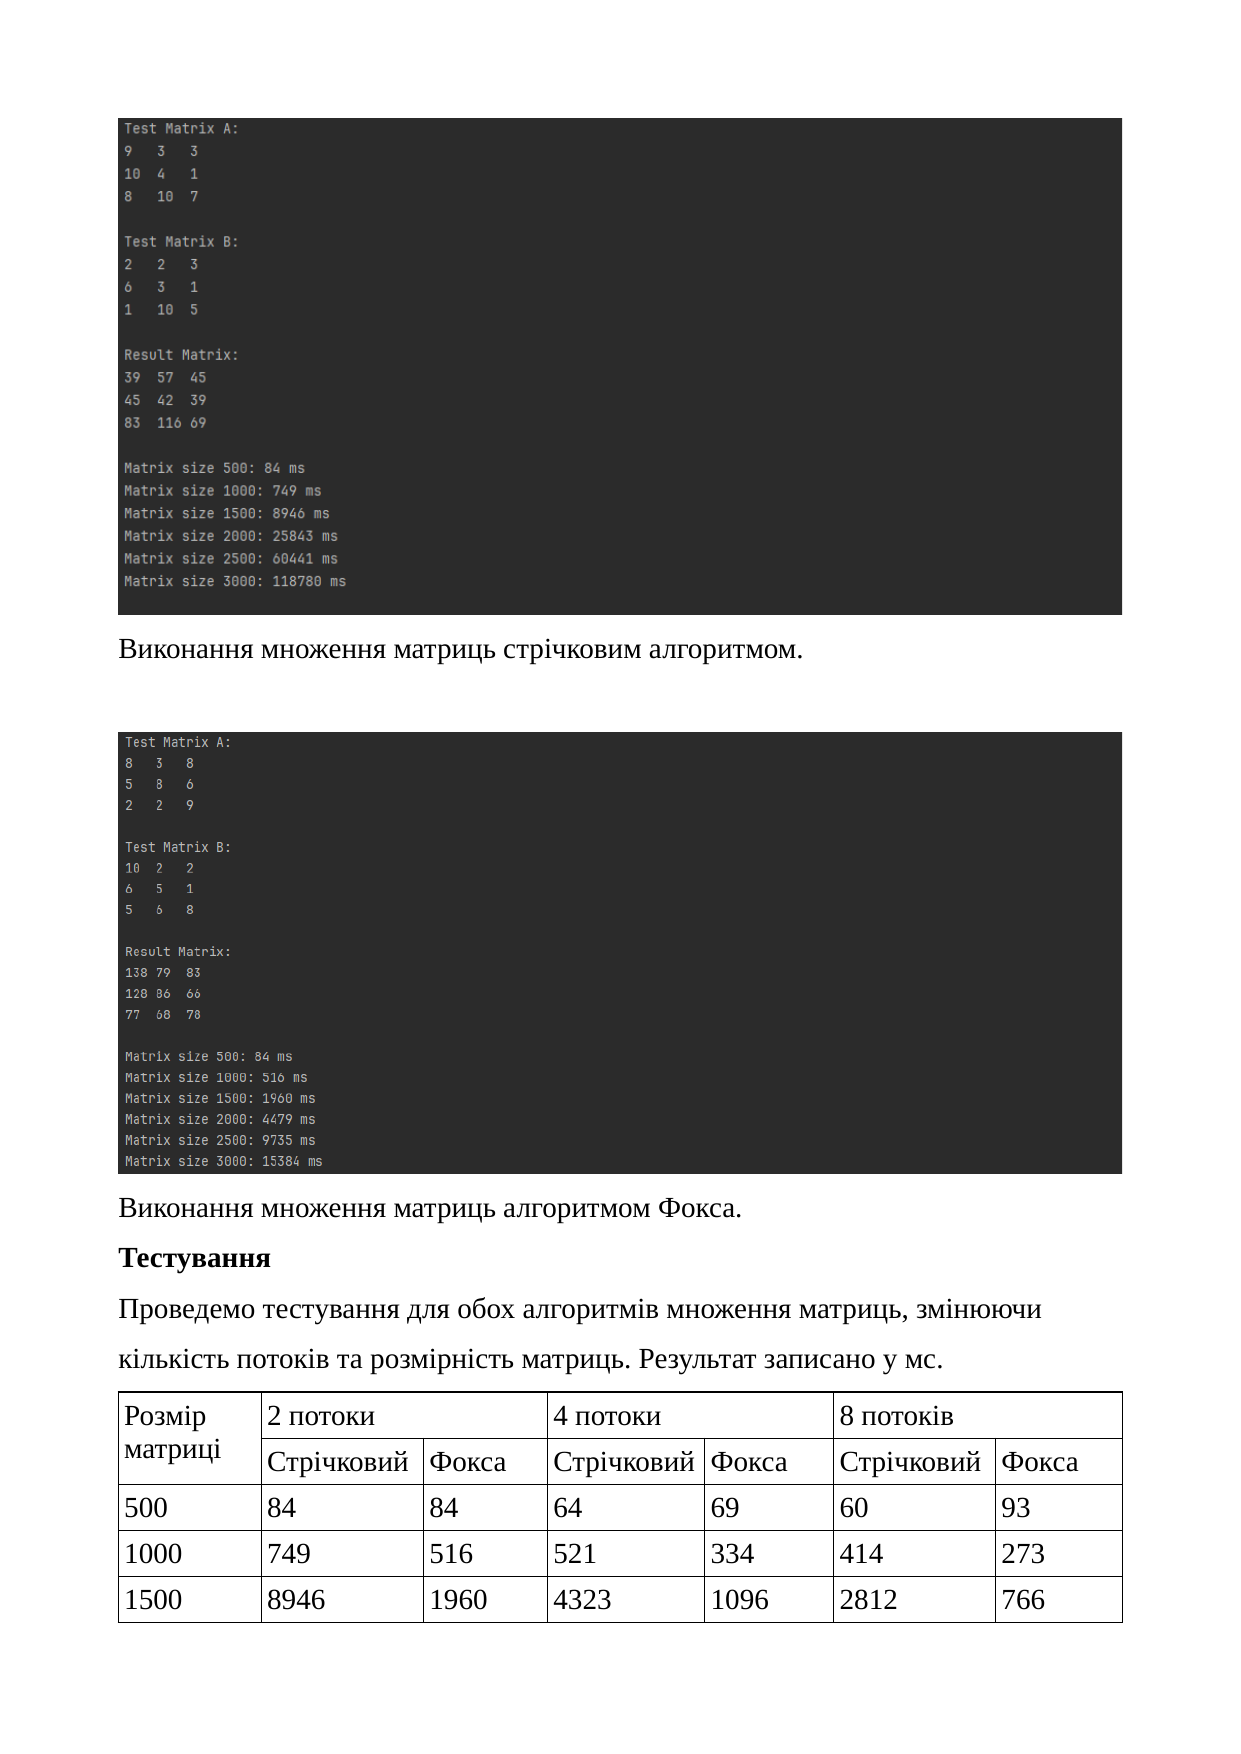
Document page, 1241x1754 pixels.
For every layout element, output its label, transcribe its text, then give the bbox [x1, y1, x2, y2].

text Виконання множення матриць алгоритмом Фокса. [118, 1174, 1122, 1224]
table_cell 64 [548, 1485, 704, 1529]
table_cell Фокса [424, 1439, 547, 1483]
table_cell 273 [996, 1531, 1122, 1576]
table_cell 521 [548, 1531, 704, 1576]
table_cell Стрічковий [262, 1439, 423, 1483]
table_cell 4323 [548, 1577, 704, 1622]
table_cell 1000 [119, 1531, 261, 1576]
table_cell 1500 [119, 1577, 261, 1622]
table_cell Стрічковий [548, 1439, 704, 1483]
table_cell 1960 [424, 1577, 547, 1622]
table_cell 93 [996, 1485, 1122, 1529]
table_header 8 потоків [834, 1393, 1122, 1437]
picture [118, 732, 1123, 1174]
text Виконання множення матриць стрічковим алгоритмом. [118, 615, 1122, 665]
table_header 4 потоки [548, 1393, 833, 1437]
table_cell 84 [424, 1485, 547, 1529]
table_cell 766 [996, 1577, 1122, 1622]
table_cell 8946 [262, 1577, 423, 1622]
text Тестування [118, 1240, 1122, 1274]
table_cell Фокса [705, 1439, 833, 1483]
text Проведемо тестування для обох алгоритмів множення матриць, змінюючи кількість потоків та розмірність матриць. Результат записано у мс. [118, 1291, 1122, 1374]
table_cell 414 [834, 1531, 995, 1576]
picture [118, 118, 1123, 615]
table_cell Фокса [996, 1439, 1122, 1483]
table_cell 334 [705, 1531, 833, 1576]
table_cell 69 [705, 1485, 833, 1529]
table_header 2 потоки [262, 1393, 547, 1437]
table_cell 60 [834, 1485, 995, 1529]
table_cell Стрічковий [834, 1439, 995, 1483]
table_cell 84 [262, 1485, 423, 1529]
table_cell 2812 [834, 1577, 995, 1622]
table_cell 500 [119, 1485, 261, 1529]
table_cell 516 [424, 1531, 547, 1576]
table_cell 749 [262, 1531, 423, 1576]
table_header Розмір матриці [119, 1393, 261, 1483]
table_cell 1096 [705, 1577, 833, 1622]
